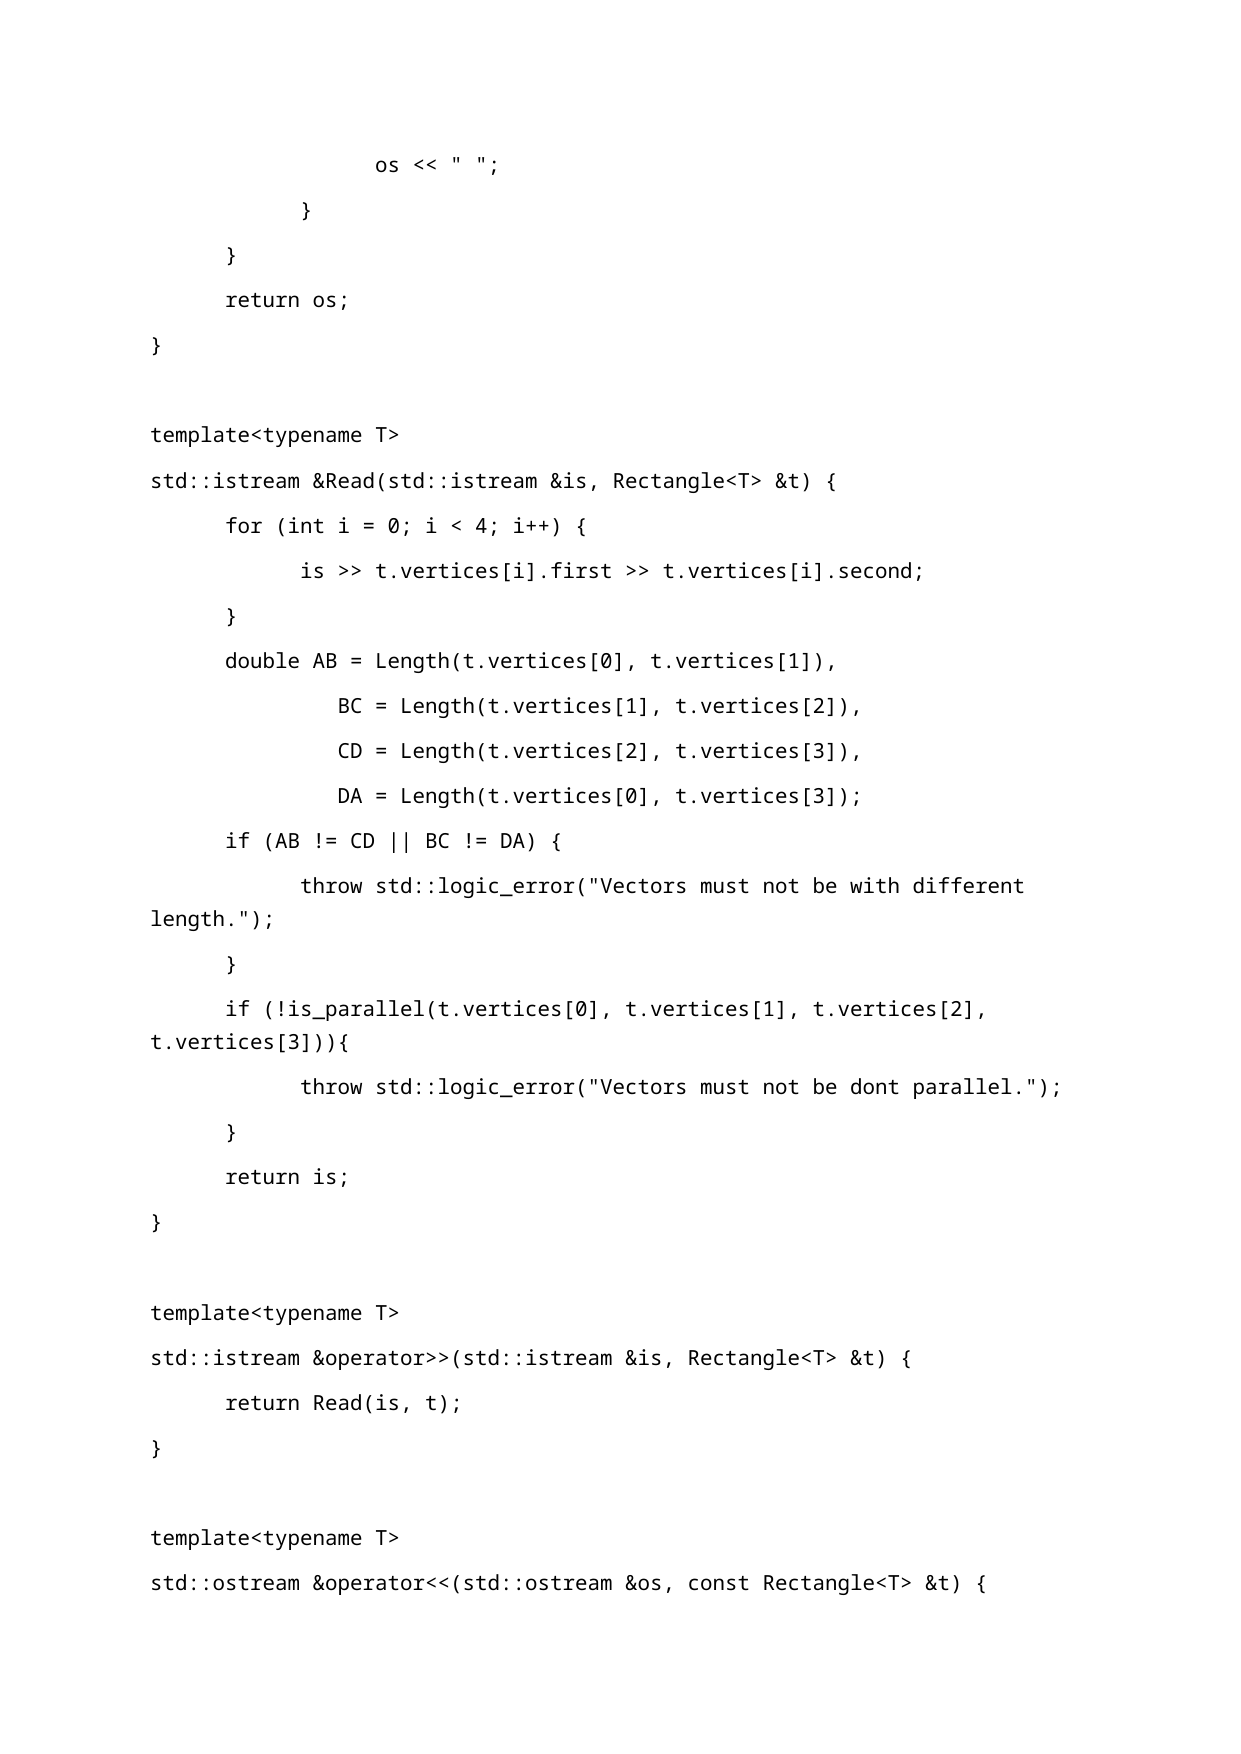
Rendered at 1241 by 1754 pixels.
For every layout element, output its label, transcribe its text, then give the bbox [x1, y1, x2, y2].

text throw std::logic_error("Vectors must not be dont parallel."); [150, 1072, 1090, 1101]
text } [150, 1433, 1090, 1461]
text std::istream &operator>>(std::istream &is, Rectangle<T> &t) { [150, 1343, 1090, 1371]
text return Read(is, t); [150, 1388, 1090, 1416]
text } [150, 195, 1090, 223]
text } [150, 240, 1090, 269]
text return is; [150, 1162, 1090, 1191]
text } [150, 1117, 1090, 1146]
text throw std::logic_error("Vectors must not be with different length."); [150, 872, 1090, 933]
text DA = Length(t.vertices[0], t.vertices[3]); [150, 781, 1090, 810]
text double AB = Length(t.vertices[0], t.vertices[1]), [150, 646, 1090, 674]
text } [150, 330, 1090, 359]
text is >> t.vertices[i].first >> t.vertices[i].second; [150, 556, 1090, 584]
text template<typename T> [150, 1523, 1090, 1552]
text BC = Length(t.vertices[1], t.vertices[2]), [150, 691, 1090, 720]
text std::istream &Read(std::istream &is, Rectangle<T> &t) { [150, 466, 1090, 494]
text if (!is_parallel(t.vertices[0], t.vertices[1], t.vertices[2], t.vertices[3])){ [150, 994, 1090, 1056]
text for (int i = 0; i < 4; i++) { [150, 511, 1090, 539]
text template<typename T> [150, 1298, 1090, 1326]
text template<typename T> [150, 421, 1090, 449]
text CD = Length(t.vertices[2], t.vertices[3]), [150, 736, 1090, 765]
text os << " "; [150, 150, 1090, 178]
text } [150, 949, 1090, 978]
text if (AB != CD || BC != DA) { [150, 827, 1090, 855]
text std::ostream &operator<<(std::ostream &os, const Rectangle<T> &t) { [150, 1568, 1090, 1597]
text } [150, 601, 1090, 629]
text } [150, 1207, 1090, 1236]
text return os; [150, 285, 1090, 314]
